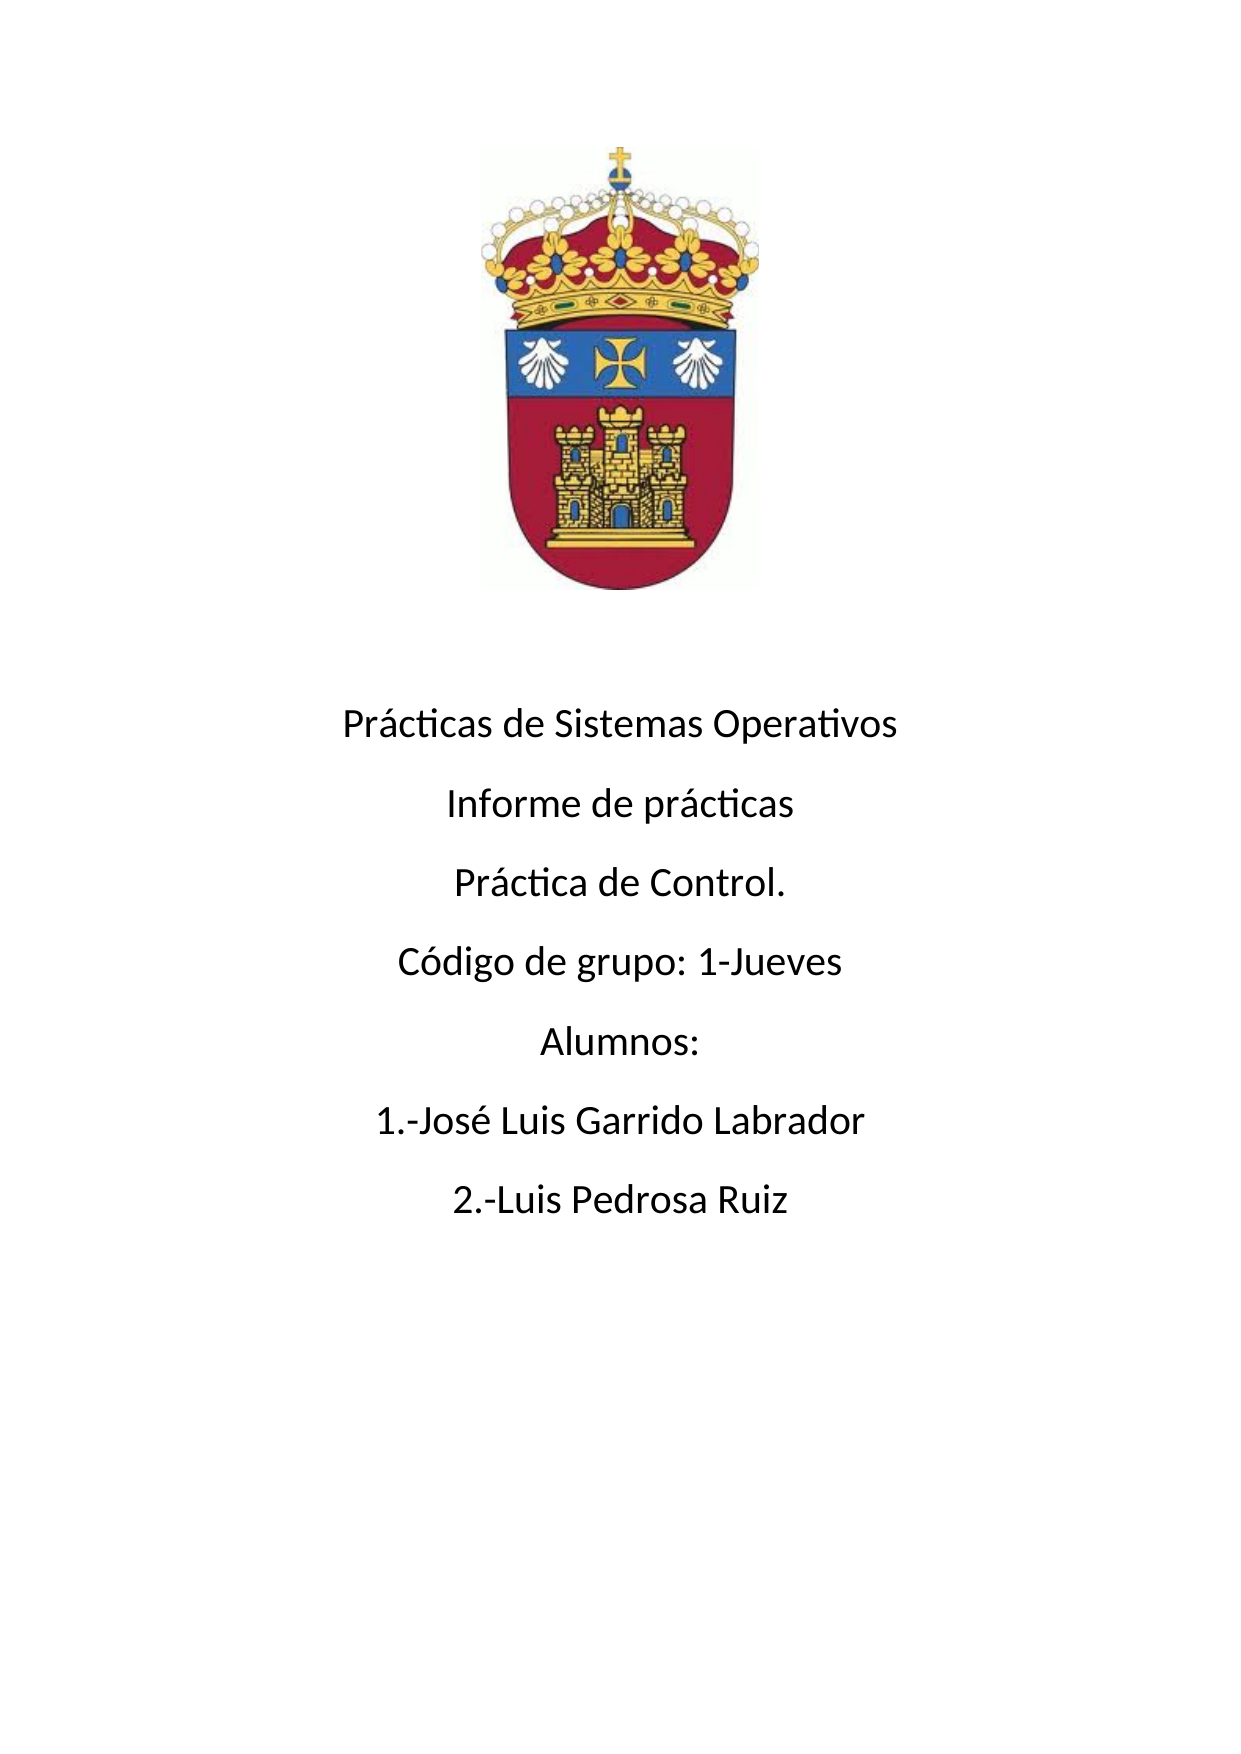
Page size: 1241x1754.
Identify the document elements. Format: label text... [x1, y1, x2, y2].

text Código de grupo: 1-Jueves [177, 935, 1063, 986]
text 1.-José Luis Garrido Labrador [177, 1094, 1063, 1145]
text 2.-Luis Pedrosa Ruiz [177, 1173, 1063, 1224]
picture [481, 147, 759, 590]
text Informe de prácticas [177, 777, 1063, 828]
text Práctica de Control. [177, 856, 1063, 907]
text Prácticas de Sistemas Operativos [177, 697, 1063, 748]
text Alumnos: [177, 1014, 1063, 1065]
